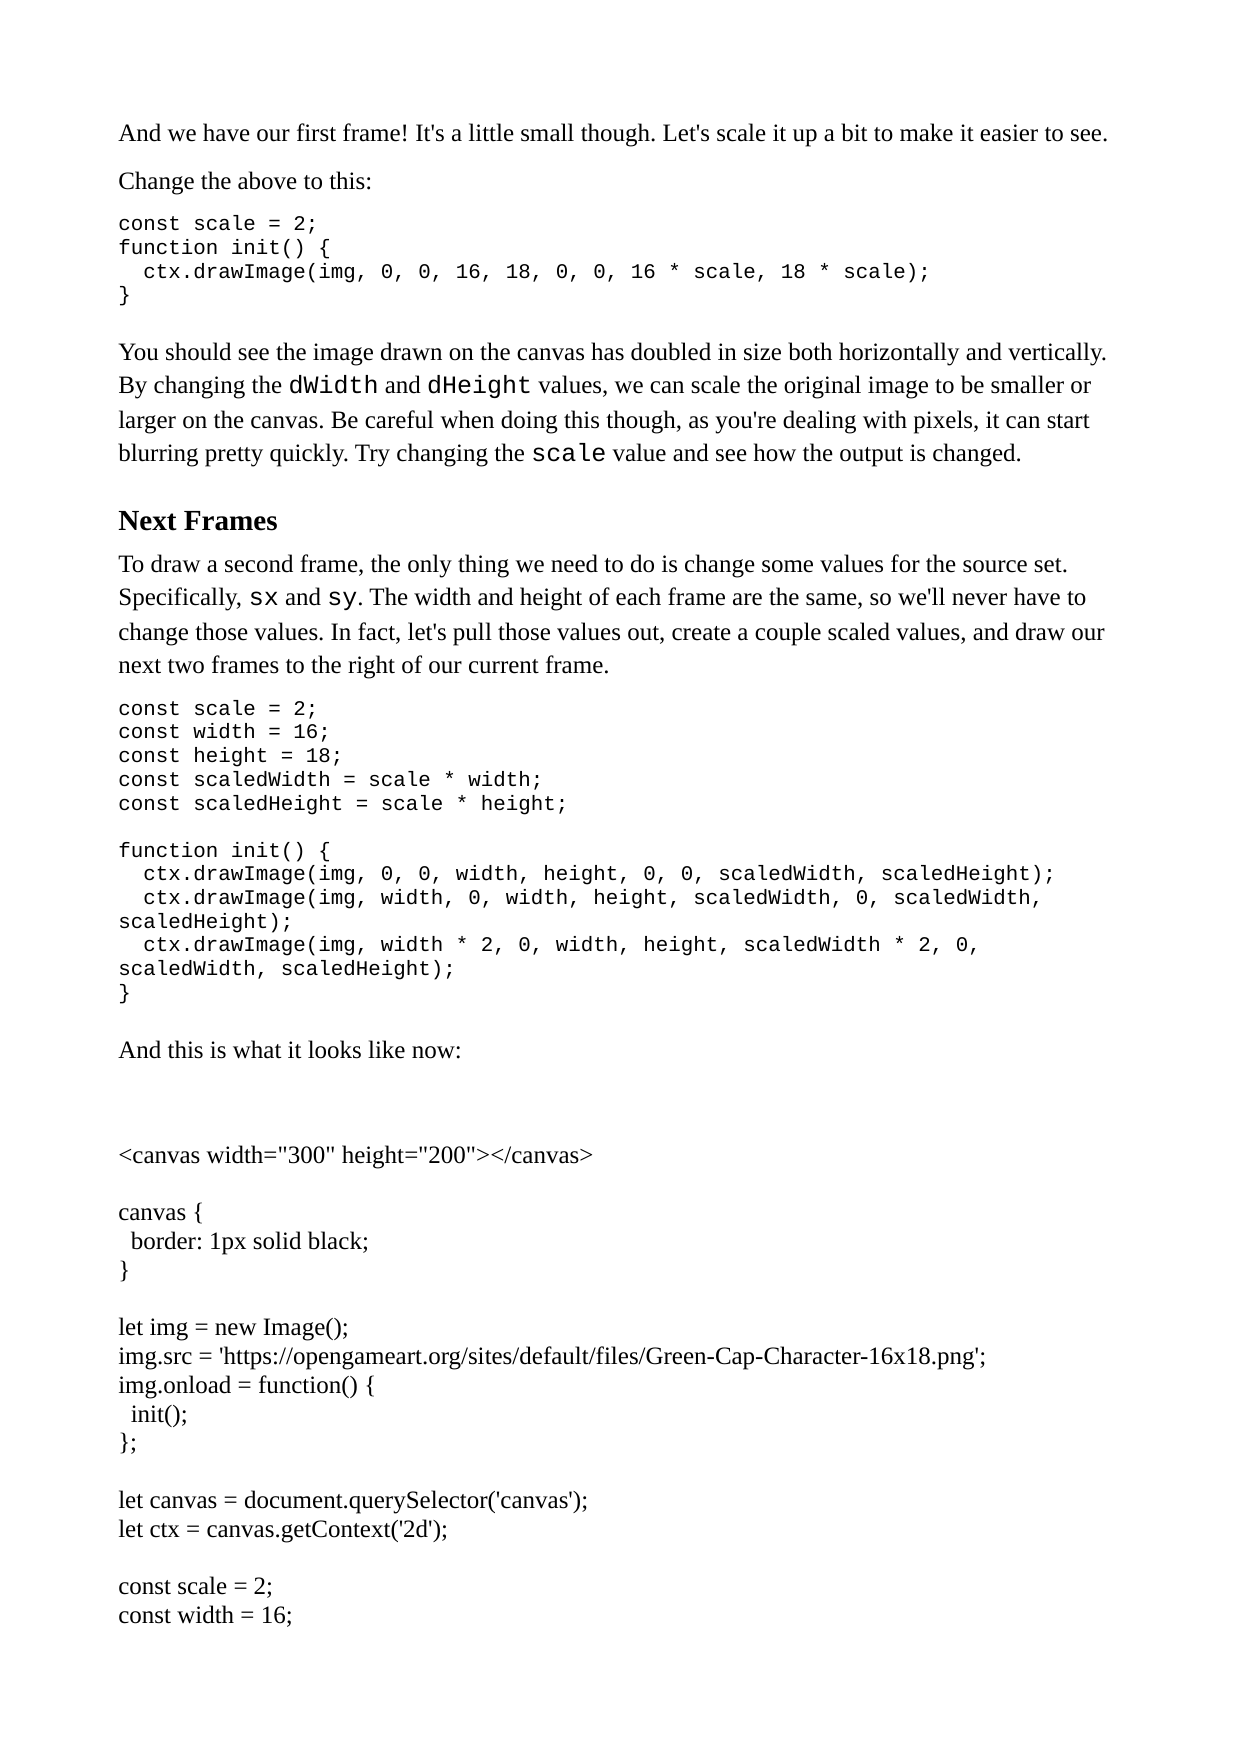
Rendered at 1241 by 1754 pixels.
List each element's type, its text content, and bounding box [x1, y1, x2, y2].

text } [118, 284, 1122, 308]
text <canvas width="300" height="200"></canvas> [118, 1140, 1122, 1169]
text const height = 18; [118, 745, 1122, 769]
text And this is what it looks like now: [118, 1035, 1122, 1063]
text ctx.drawImage(img, 0, 0, 16, 18, 0, 0, 16 * scale, 18 * scale); [118, 261, 1122, 284]
text To draw a second frame, the only thing we need to do is change some values for the source set. Specifically, sx and sy. The width and height of each frame are the same, so we'll never have to change those values. In fact, let's pull those values out, create a couple scaled values, and draw our next two frames to the right of our current frame. [118, 549, 1122, 679]
text const scaledWidth = scale * width; [118, 769, 1122, 792]
text ctx.drawImage(img, width * 2, 0, width, height, scaledWidth * 2, 0, scaledWidth, scaledHeight); [118, 934, 1122, 982]
text Change the above to this: [118, 166, 1122, 194]
text let img = new Image(); [118, 1312, 1122, 1341]
text ctx.drawImage(img, width, 0, width, height, scaledWidth, 0, scaledWidth, scaledHeight); [118, 887, 1122, 934]
text } [118, 1255, 1122, 1284]
text const scale = 2; [118, 213, 1122, 237]
text }; [118, 1427, 1122, 1456]
text You should see the image drawn on the canvas has doubled in size both horizontally and vertically. By changing the dWidth and dHeight values, we can scale the original image to be smaller or larger on the canvas. Be careful when doing this though, as you're dealing with pixels, it can start blurring pretty quickly. Try changing the scale value and see how the output is changed. [118, 337, 1122, 469]
text img.src = 'https://opengameart.org/sites/default/files/Green-Cap-Character-16x18.png'; [118, 1341, 1122, 1370]
text function init() { [118, 237, 1122, 261]
text const scaledHeight = scale * height; [118, 792, 1122, 816]
text img.onload = function() { [118, 1370, 1122, 1399]
text let canvas = document.querySelector('canvas'); [118, 1485, 1122, 1514]
text init(); [118, 1399, 1122, 1427]
text const scale = 2; [118, 1571, 1122, 1600]
text ctx.drawImage(img, 0, 0, width, height, 0, 0, scaledWidth, scaledHeight); [118, 863, 1122, 887]
text const width = 16; [118, 722, 1122, 745]
text And we have our first frame! It's a little small though. Let's scale it up a bit to make it easier to see. [118, 118, 1122, 147]
text const width = 16; [118, 1600, 1122, 1629]
text let ctx = canvas.getContext('2d'); [118, 1514, 1122, 1542]
text border: 1px solid black; [118, 1226, 1122, 1255]
text } [118, 982, 1122, 1005]
text canvas { [118, 1197, 1122, 1226]
text const scale = 2; [118, 698, 1122, 722]
text function init() { [118, 840, 1122, 863]
subtitle Next Frames [118, 503, 1122, 537]
